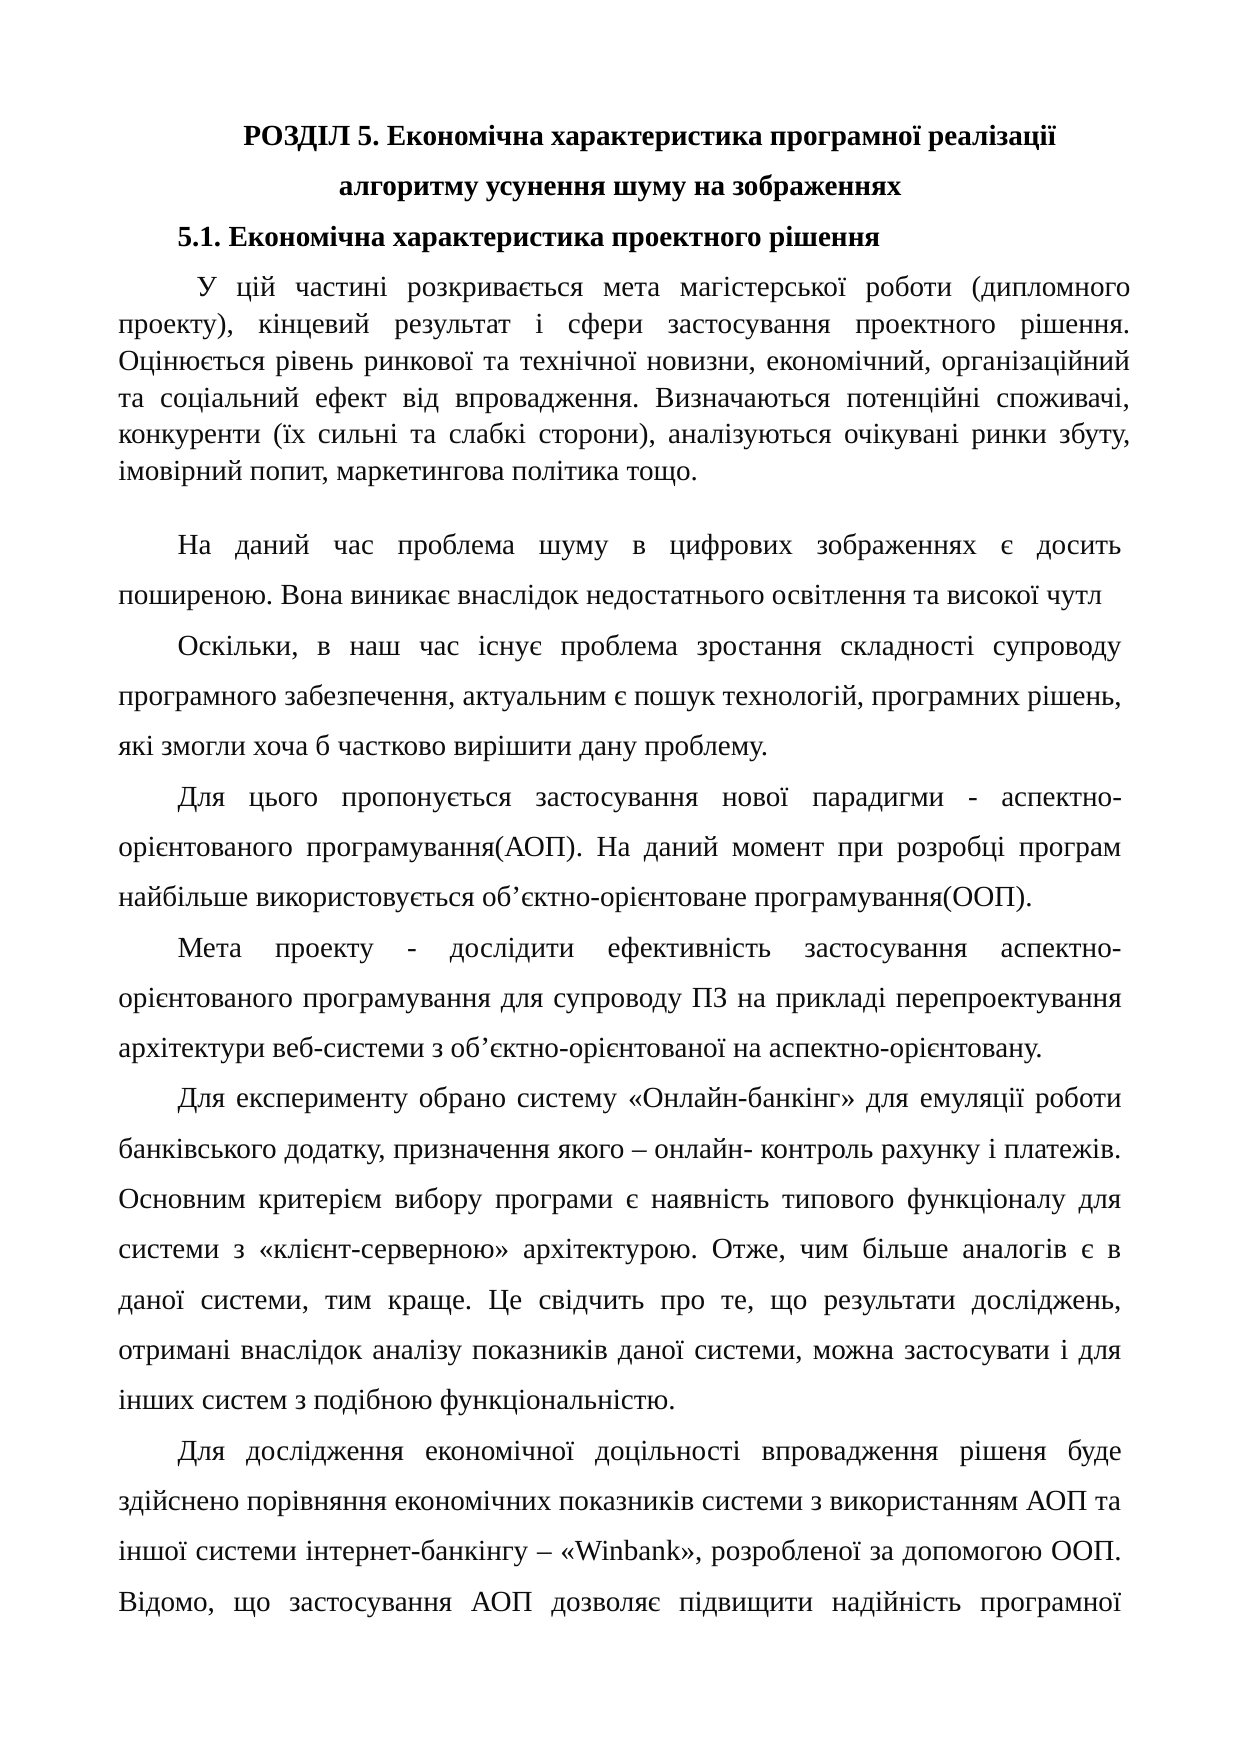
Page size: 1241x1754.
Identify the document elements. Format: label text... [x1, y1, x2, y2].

text Для цього пропонується застосування нової парадигми - аспектно-орієнтованого програмування(АОП). На даний момент при розробці програм найбільше використовується об’єктно-орієнтоване програмування(ООП). [118, 779, 1122, 913]
text Оскільки, в наш час існує проблема зростання складності супроводу програмного забезпечення, актуальним є пошук технологій, програмних рішень, які змогли хоча б частково вирішити дану проблему. [118, 628, 1122, 762]
text Для експерименту обрано систему «Онлайн-банкінг» для емуляції роботи банківського додатку, призначення якого – онлайн- контроль рахунку і платежів. Основним критерієм вибору програми є наявність типового функціоналу для системи з «клієнт-серверною» архітектурою. Отже, чим більше аналогів є в даної системи, тим краще. Це свідчить про те, що результати досліджень, отримані внаслідок аналізу показників даної системи, можна застосувати і для інших систем з подібною функціональністю. [118, 1081, 1122, 1416]
text У цій частині розкривається мета магістерської роботи (дипломного проекту), кінцевий результат і сфери застосування проектного рішення. Оцінюється рівень ринкової та технічної новизни, економічний, організаційний та соціальний ефект від впровадження. Визначаються потенційні споживачі, конкуренти (їх сильні та слабкі сторони), аналізуються очікувані ринки збуту, імовірний попит, маркетингова політика тощо. [118, 269, 1131, 487]
text Для дослідження економічної доцільності впровадження рішеня буде здійснено порівняння економічних показників системи з використанням АОП та іншої системи інтернет-банкінгу – «Winbank», розробленої за допомогою ООП. Відомо, що застосування АОП дозволяє підвищити надійність програмної [118, 1433, 1122, 1617]
text Мета проекту - дослідити ефективність застосування аспектно-орієнтованого програмування для супроводу ПЗ на прикладі перепроектування архітектури веб-системи з об’єктно-орієнтованої на аспектно-орієнтовану. [118, 930, 1122, 1064]
text РОЗДІЛ 5. Економічна характеристика програмної реалізації алгоритму усунення шуму на зображеннях [118, 118, 1122, 202]
text 5.1. Економічна характеристика проектного рішення [118, 219, 1131, 252]
text На даний час проблема шуму в цифрових зображеннях є досить поширеною. Вона виникає внаслідок недостатнього освітлення та високої чутл [118, 527, 1122, 611]
